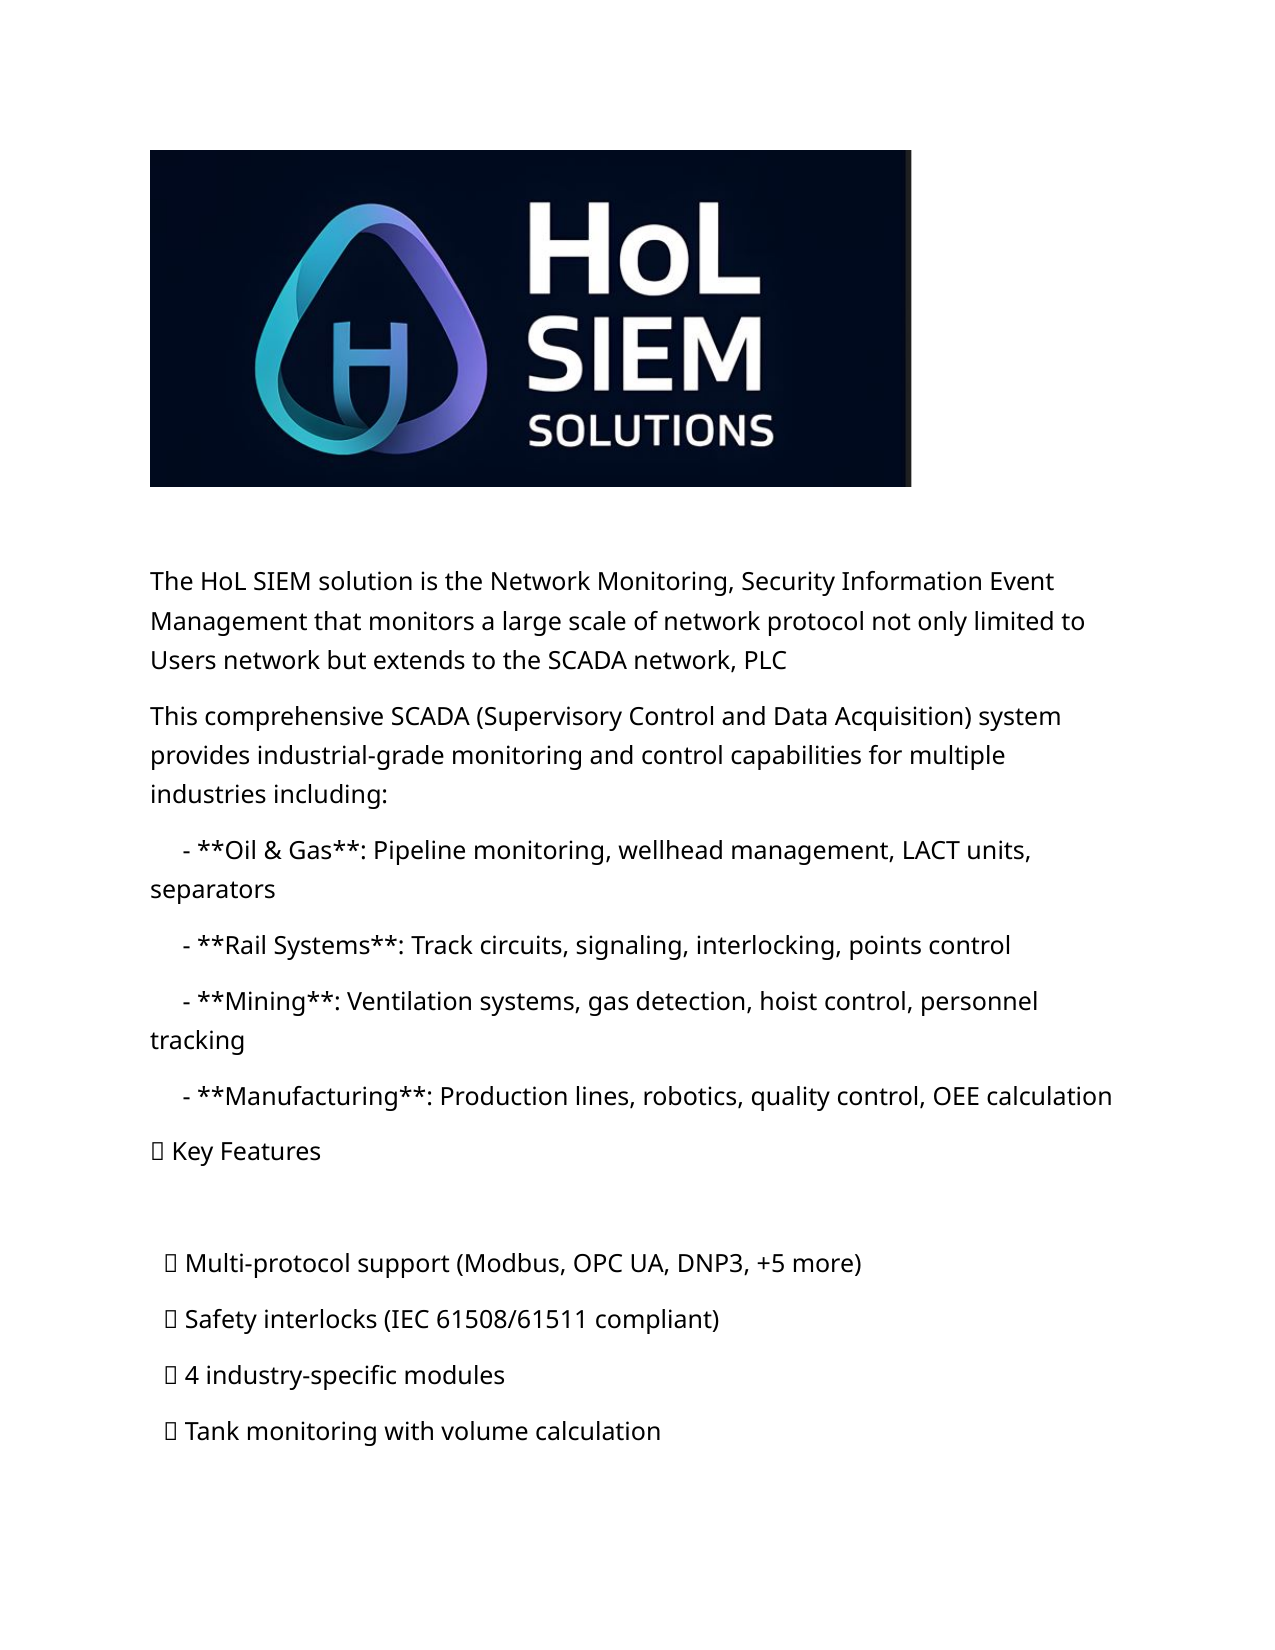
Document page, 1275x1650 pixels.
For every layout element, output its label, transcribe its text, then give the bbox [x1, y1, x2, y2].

text ✅ 4 industry-specific modules [150, 1357, 1125, 1391]
text 🎯 Key Features [150, 1134, 1125, 1168]
text - **Oil & Gas**: Pipeline monitoring, wellhead management, LACT units, separators [150, 832, 1125, 906]
text - **Mining**: Ventilation systems, gas detection, hoist control, personnel tracking [150, 983, 1125, 1056]
text ✅ Tank monitoring with volume calculation [150, 1413, 1125, 1447]
text ✅ Multi-protocol support (Modbus, OPC UA, DNP3, +5 more) [150, 1246, 1125, 1280]
text The HoL SIEM solution is the Network Monitoring, Security Information Event Management that monitors a large scale of network protocol not only limited to Users network but extends to the SCADA network, PLC [150, 564, 1125, 676]
text - **Manufacturing**: Production lines, robotics, quality control, OEE calculation [150, 1078, 1125, 1112]
text - **Rail Systems**: Track circuits, signaling, interlocking, points control [150, 927, 1125, 961]
text This comprehensive SCADA (Supervisory Control and Data Acquisition) system provides industrial-grade monitoring and control capabilities for multiple industries including: [150, 698, 1125, 811]
text ✅ Safety interlocks (IEC 61508/61511 compliant) [150, 1302, 1125, 1336]
